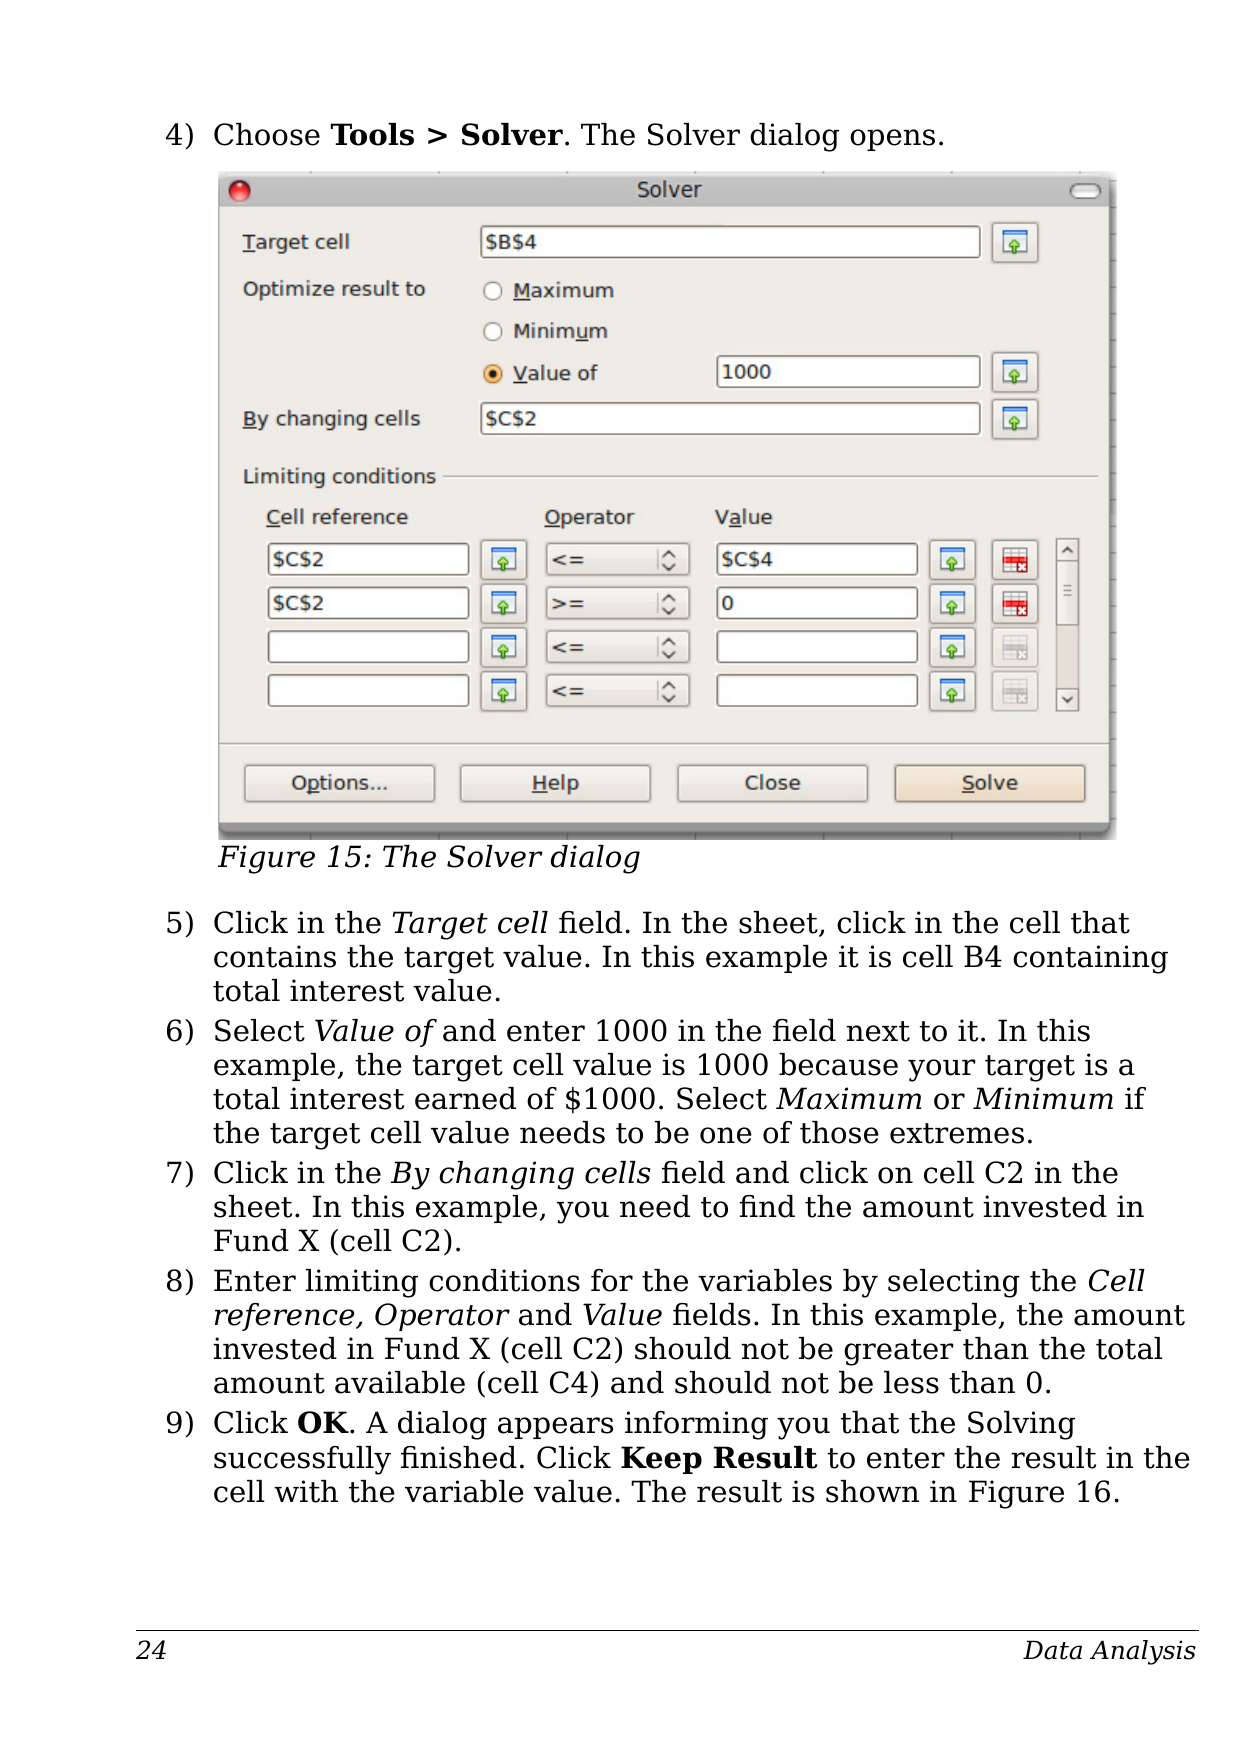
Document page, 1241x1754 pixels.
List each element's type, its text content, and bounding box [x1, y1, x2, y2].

picture [218, 171, 1117, 840]
list Select Value of and enter 1000 in the field next to it. In this example, the target cell value is 1000 because your target is a total interest earned of $1000. Select Maximum or Minimum if the target cell value needs to be one of those extremes. [195, 1014, 1199, 1150]
list Enter limiting conditions for the variables by selecting the Cell reference, Operator and Value fields. In this example, the amount invested in Fund X (cell C2) should not be greater than the total amount available (cell C4) and should not be less than 0. [195, 1264, 1199, 1400]
list Click in the Target cell field. In the sheet, click in the cell that contains the target value. In this example it is cell B4 containing total interest value. [195, 906, 1199, 1008]
list Click OK. A dialog appears informing you that the Solving successfully finished. Click Keep Result to enter the result in the cell with the variable value. The result is shown in Figure 16. [195, 1407, 1199, 1509]
list Choose Tools > Solver. The Solver dialog opens. [195, 118, 1199, 152]
text Figure 15: The Solver dialog [218, 840, 1117, 874]
list Click in the By changing cells field and click on cell C2 in the sheet. In this example, you need to find the amount invested in Fund X (cell C2). [195, 1156, 1199, 1258]
